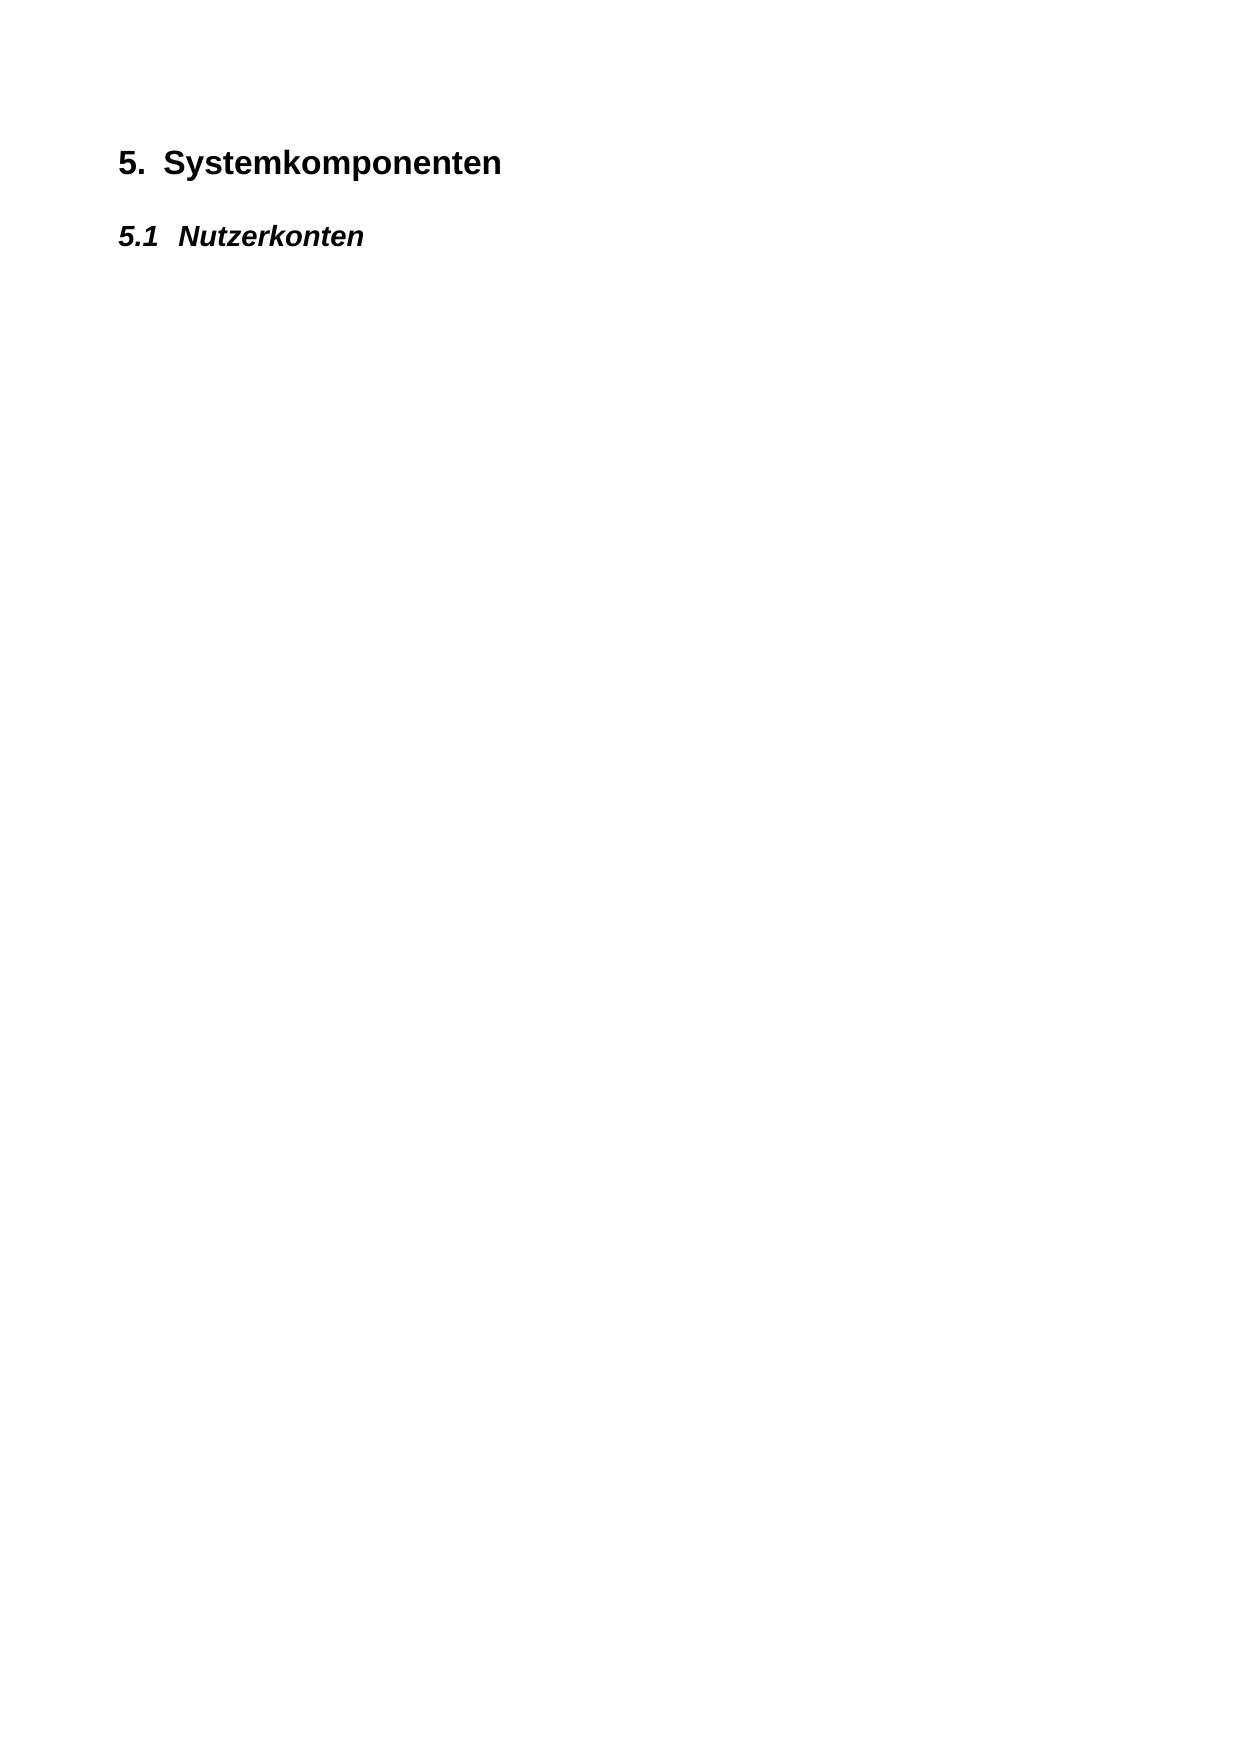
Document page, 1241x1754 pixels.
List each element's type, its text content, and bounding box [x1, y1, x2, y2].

subtitle Systemkomponenten [118, 143, 1122, 182]
subtitle Nutzerkonten [118, 219, 1122, 253]
